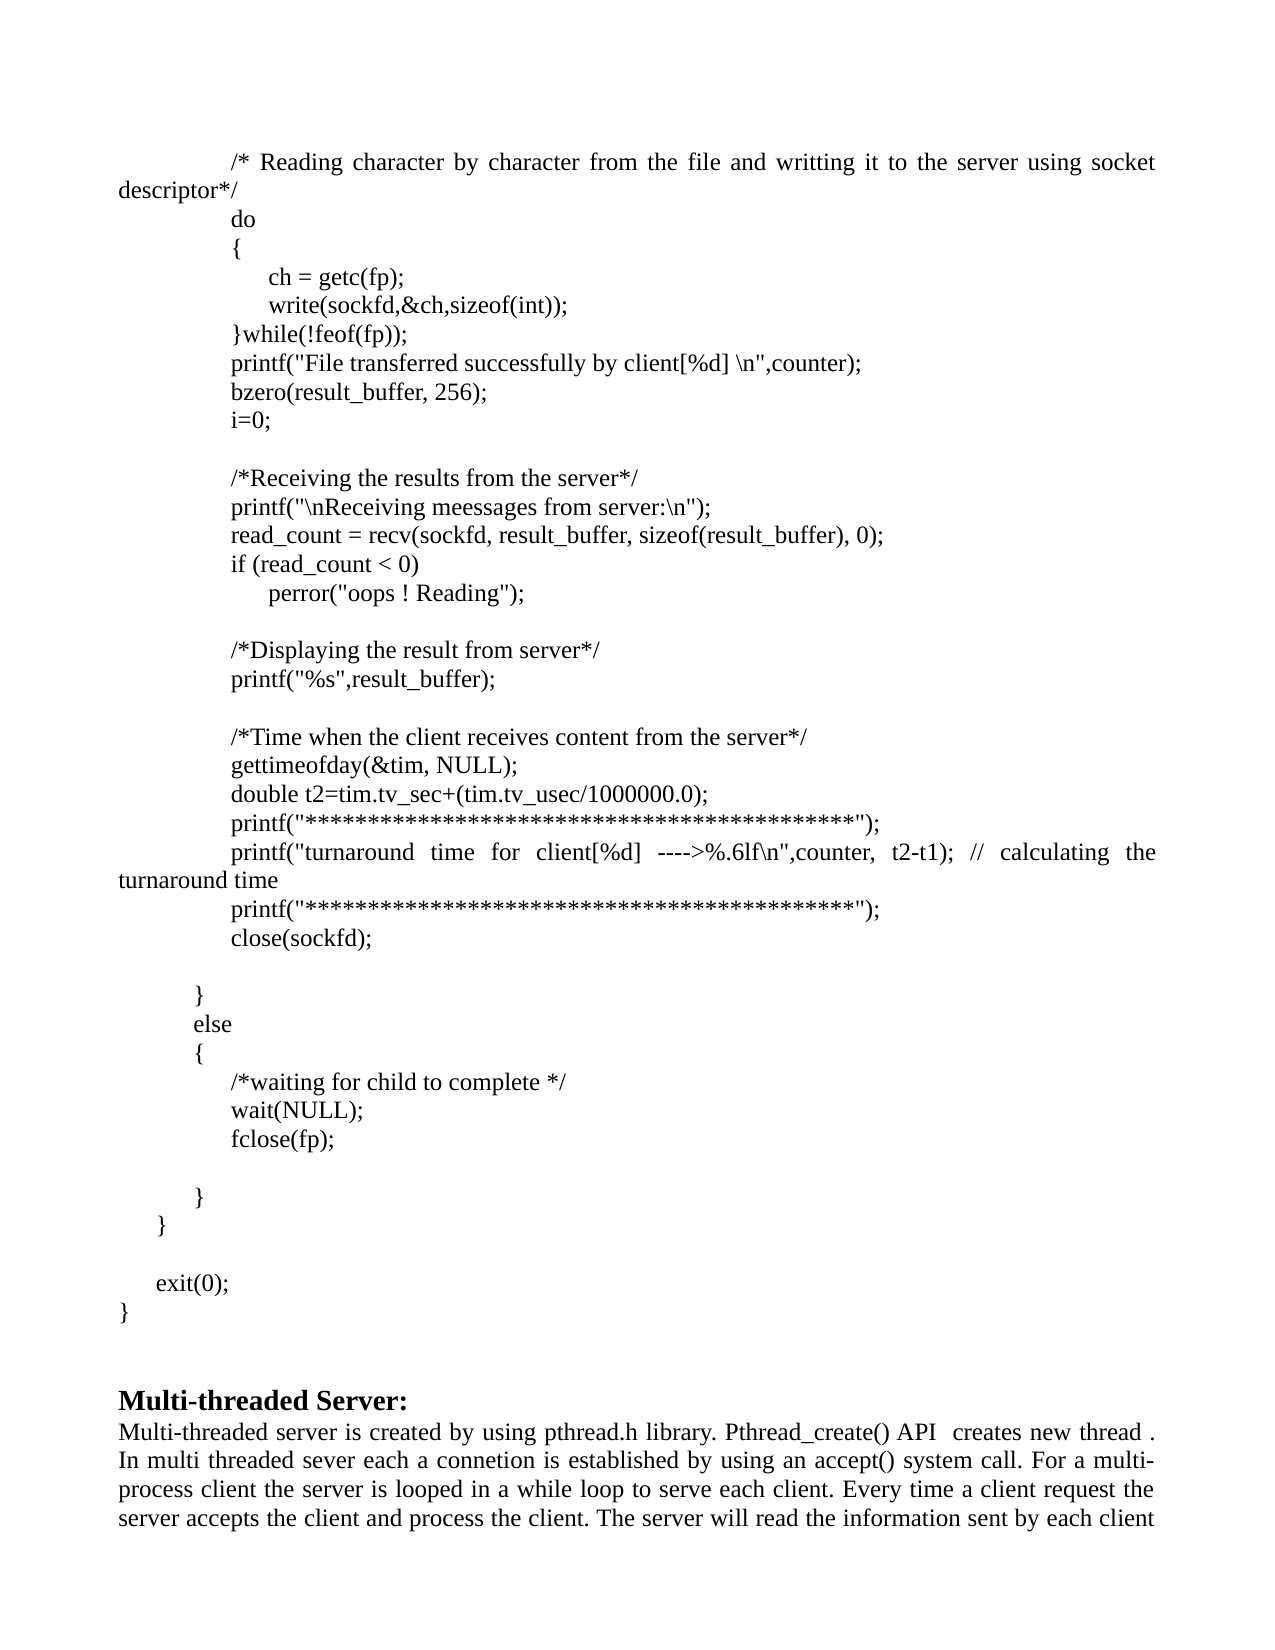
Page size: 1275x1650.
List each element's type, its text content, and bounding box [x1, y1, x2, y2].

list Multi-threaded server is created by using pthread.h library. Pthread_create() API creates new thread . In multi threaded sever each a connetion is established by using an accept() system call. For a multi-process client the server is looped in a while loop to serve each client. Every time a client request the server accepts the client and process the client. The server will read the information sent by each client [118, 1417, 1157, 1532]
list { [118, 233, 1157, 262]
list /*Receiving the results from the server*/ [118, 463, 1157, 492]
list printf("turnaround time for client[%d] ---->%.6lf\n",counter, t2-t1); // calculating the turnaround time [118, 837, 1157, 894]
list printf("File transferred successfully by client[%d] \n",counter); [118, 348, 1157, 377]
list } [118, 1182, 1157, 1211]
list printf("********************************************"); [118, 894, 1157, 923]
list close(sockfd); [118, 923, 1157, 952]
list exit(0); [118, 1268, 1157, 1297]
list double t2=tim.tv_sec+(tim.tv_usec/1000000.0); [118, 779, 1157, 808]
list else [118, 1009, 1157, 1038]
list Multi-threaded Server: [118, 1383, 1157, 1417]
list read_count = recv(sockfd, result_buffer, sizeof(result_buffer), 0); [118, 521, 1157, 549]
list perror("oops ! Reading"); [118, 578, 1157, 607]
list }while(!feof(fp)); [118, 319, 1157, 348]
list printf("%s",result_buffer); [118, 664, 1157, 693]
list /*waiting for child to complete */ [118, 1067, 1157, 1096]
list wait(NULL); [118, 1096, 1157, 1124]
list } [118, 1211, 1157, 1239]
list bzero(result_buffer, 256); [118, 377, 1157, 406]
list printf("\nReceiving meessages from server:\n"); [118, 492, 1157, 521]
list fclose(fp); [118, 1124, 1157, 1153]
list /* Reading character by character from the file and writting it to the server using socket descriptor*/ [118, 147, 1157, 204]
list ch = getc(fp); [118, 262, 1157, 291]
list write(sockfd,&ch,sizeof(int)); [118, 291, 1157, 319]
list gettimeofday(&tim, NULL); [118, 751, 1157, 779]
list /*Displaying the result from server*/ [118, 636, 1157, 664]
list { [118, 1038, 1157, 1067]
list } [118, 1297, 1157, 1326]
list i=0; [118, 406, 1157, 434]
list if (read_count < 0) [118, 549, 1157, 578]
list do [118, 204, 1157, 233]
list } [118, 981, 1157, 1009]
list /*Time when the client receives content from the server*/ [118, 722, 1157, 751]
list printf("********************************************"); [118, 808, 1157, 837]
